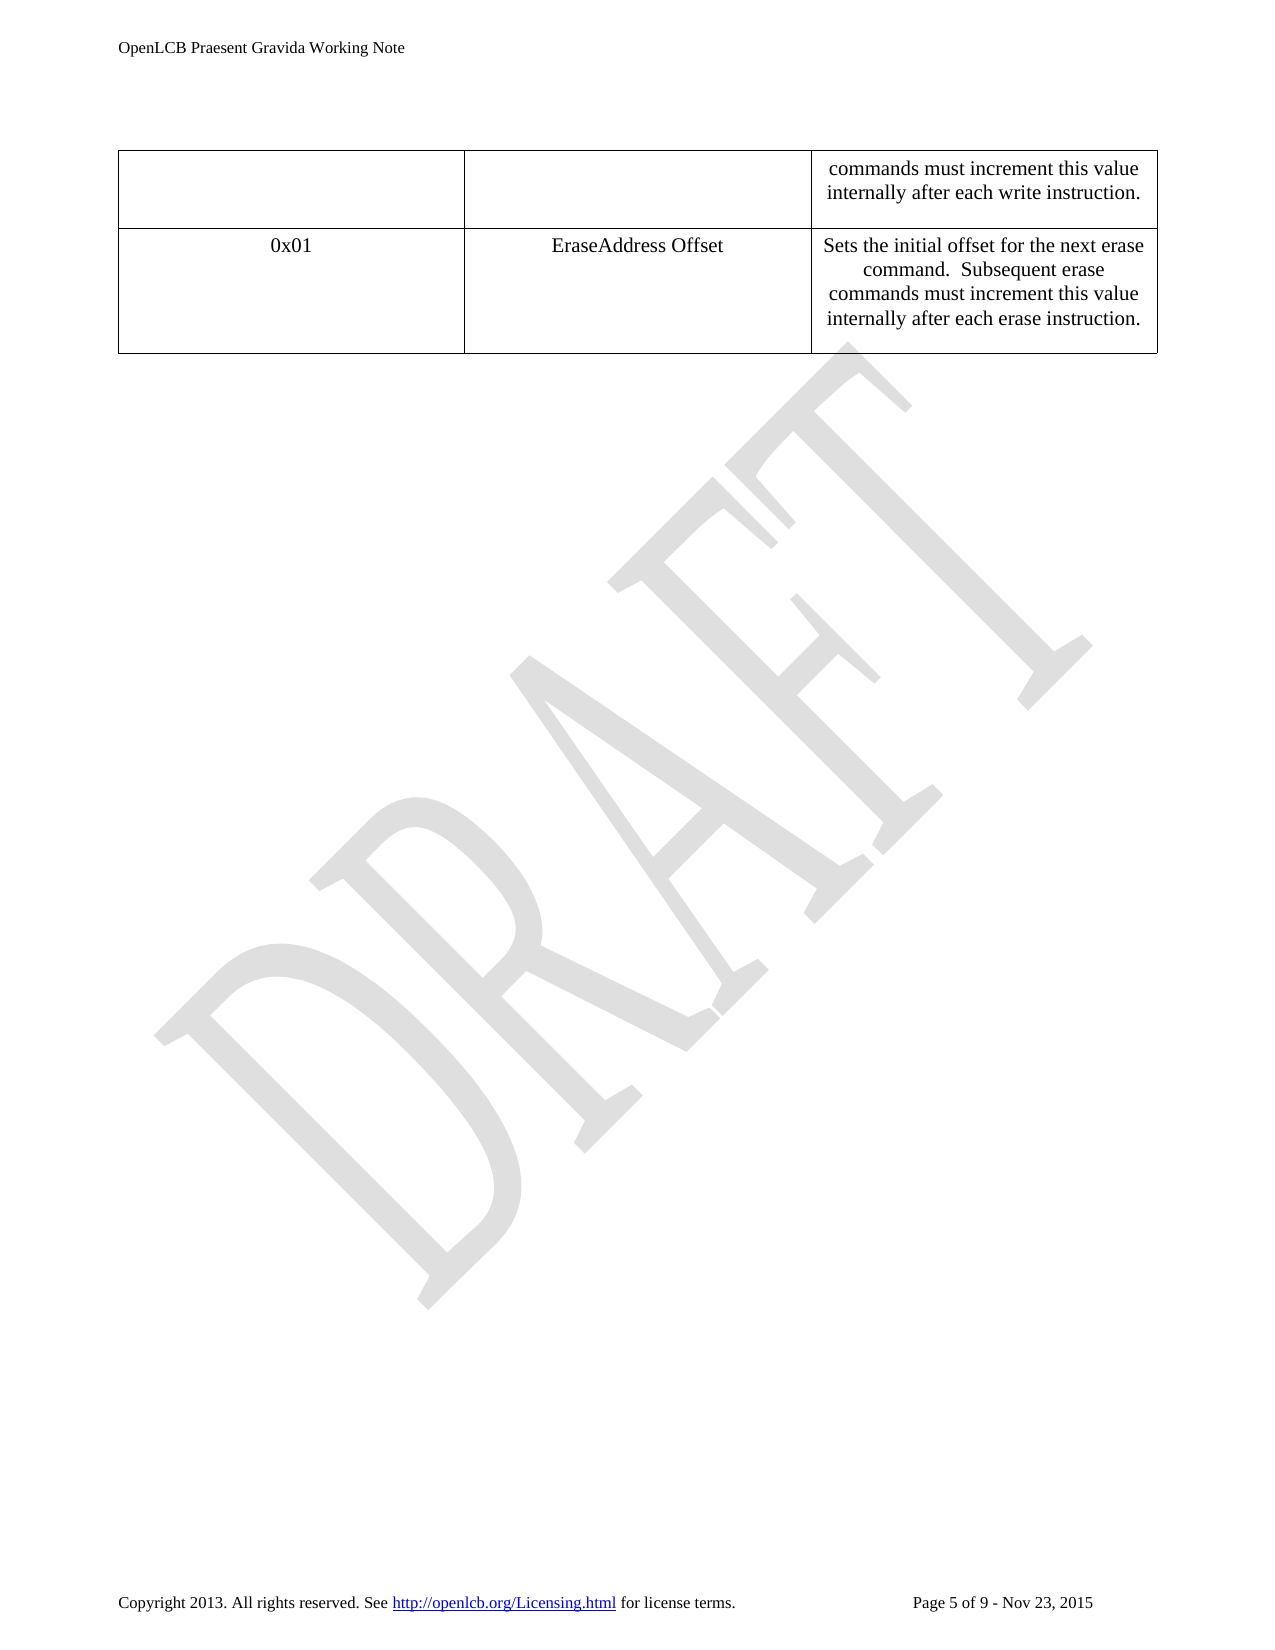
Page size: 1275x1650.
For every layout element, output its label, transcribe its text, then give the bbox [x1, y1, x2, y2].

table_cell [119, 151, 464, 227]
table_cell EraseAddress Offset [465, 229, 811, 353]
table_cell Sets the initial offset for the next erase command. Subsequent erase commands must increment this value internally after each erase instruction. [812, 229, 1157, 353]
table_cell 0x01 [119, 229, 464, 353]
table_cell [465, 151, 811, 227]
table_cell commands must increment this value internally after each write instruction. [812, 151, 1157, 227]
